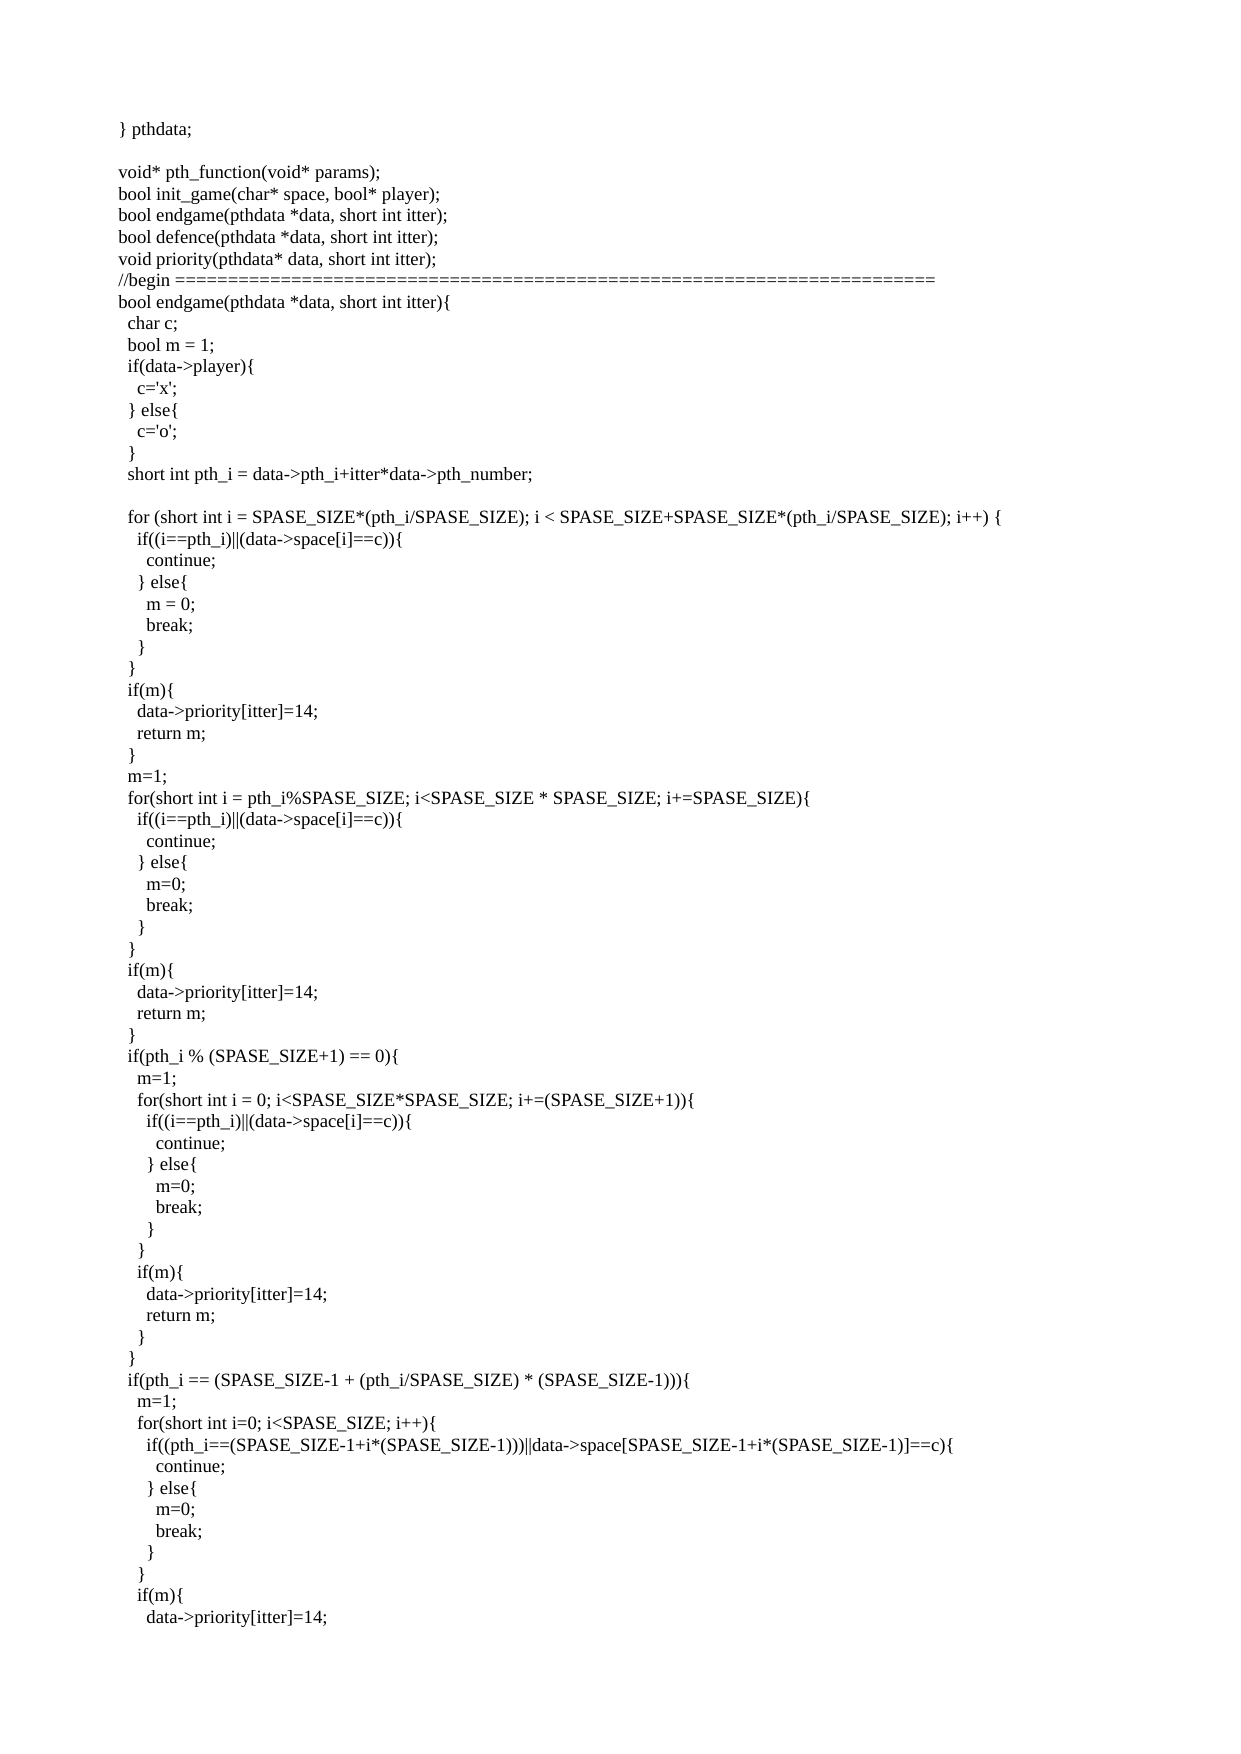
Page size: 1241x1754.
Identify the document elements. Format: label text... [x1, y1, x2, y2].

text break; [118, 894, 1122, 916]
text m=1; [118, 1067, 1122, 1088]
text } else{ [118, 1477, 1122, 1498]
text c='o'; [118, 420, 1122, 442]
text break; [118, 1196, 1122, 1218]
text } pthdata; [118, 118, 1122, 140]
text void priority(pthdata* data, short int itter); [118, 247, 1122, 269]
text break; [118, 1520, 1122, 1541]
text if(m){ [118, 1261, 1122, 1282]
text bool m = 1; [118, 334, 1122, 355]
text return m; [118, 722, 1122, 743]
text if(m){ [118, 679, 1122, 700]
text if((i==pth_i)||(data->space[i]==c)){ [118, 808, 1122, 830]
text m = 0; [118, 592, 1122, 614]
text continue; [118, 549, 1122, 571]
text } [118, 743, 1122, 765]
text if((i==pth_i)||(data->space[i]==c)){ [118, 1110, 1122, 1132]
text for(short int i = pth_i%SPASE_SIZE; i<SPASE_SIZE * SPASE_SIZE; i+=SPASE_SIZE){ [118, 787, 1122, 808]
text c='x'; [118, 377, 1122, 398]
text void* pth_function(void* params); [118, 161, 1122, 183]
text } [118, 1541, 1122, 1563]
text if(pth_i % (SPASE_SIZE+1) == 0){ [118, 1045, 1122, 1067]
text continue; [118, 830, 1122, 851]
text m=0; [118, 873, 1122, 894]
text bool endgame(pthdata *data, short int itter){ [118, 291, 1122, 312]
text if((i==pth_i)||(data->space[i]==c)){ [118, 528, 1122, 549]
text m=0; [118, 1175, 1122, 1196]
text } [118, 442, 1122, 463]
text for (short int i = SPASE_SIZE*(pth_i/SPASE_SIZE); i < SPASE_SIZE+SPASE_SIZE*(pth_i/SPASE_SIZE); i++) { [118, 506, 1122, 528]
text if(pth_i == (SPASE_SIZE-1 + (pth_i/SPASE_SIZE) * (SPASE_SIZE-1))){ [118, 1369, 1122, 1390]
text data->priority[itter]=14; [118, 981, 1122, 1002]
text } [118, 636, 1122, 657]
text char c; [118, 312, 1122, 334]
text m=1; [118, 765, 1122, 787]
text } [118, 1563, 1122, 1584]
text continue; [118, 1132, 1122, 1153]
text } [118, 916, 1122, 937]
text short int pth_i = data->pth_i+itter*data->pth_number; [118, 463, 1122, 485]
text continue; [118, 1455, 1122, 1477]
text m=1; [118, 1390, 1122, 1412]
text if(m){ [118, 959, 1122, 981]
text } else{ [118, 571, 1122, 592]
text } [118, 1326, 1122, 1347]
text //begin ======================================================================== [118, 269, 1122, 291]
text } [118, 1024, 1122, 1045]
text if(m){ [118, 1584, 1122, 1606]
text } [118, 1347, 1122, 1369]
text bool endgame(pthdata *data, short int itter); [118, 204, 1122, 226]
text } [118, 1218, 1122, 1239]
text for(short int i = 0; i<SPASE_SIZE*SPASE_SIZE; i+=(SPASE_SIZE+1)){ [118, 1088, 1122, 1110]
text if(data->player){ [118, 355, 1122, 377]
text } [118, 657, 1122, 679]
text } [118, 1239, 1122, 1261]
text if((pth_i==(SPASE_SIZE-1+i*(SPASE_SIZE-1)))||data->space[SPASE_SIZE-1+i*(SPASE_SIZE-1)]==c){ [118, 1433, 1122, 1455]
text bool defence(pthdata *data, short int itter); [118, 226, 1122, 247]
text data->priority[itter]=14; [118, 1606, 1122, 1627]
text bool init_game(char* space, bool* player); [118, 183, 1122, 204]
text return m; [118, 1002, 1122, 1024]
text data->priority[itter]=14; [118, 1282, 1122, 1304]
text } else{ [118, 851, 1122, 873]
text m=0; [118, 1498, 1122, 1520]
text } else{ [118, 398, 1122, 420]
text data->priority[itter]=14; [118, 700, 1122, 722]
text return m; [118, 1304, 1122, 1326]
text for(short int i=0; i<SPASE_SIZE; i++){ [118, 1412, 1122, 1433]
text } [118, 937, 1122, 959]
text break; [118, 614, 1122, 636]
text } else{ [118, 1153, 1122, 1175]
